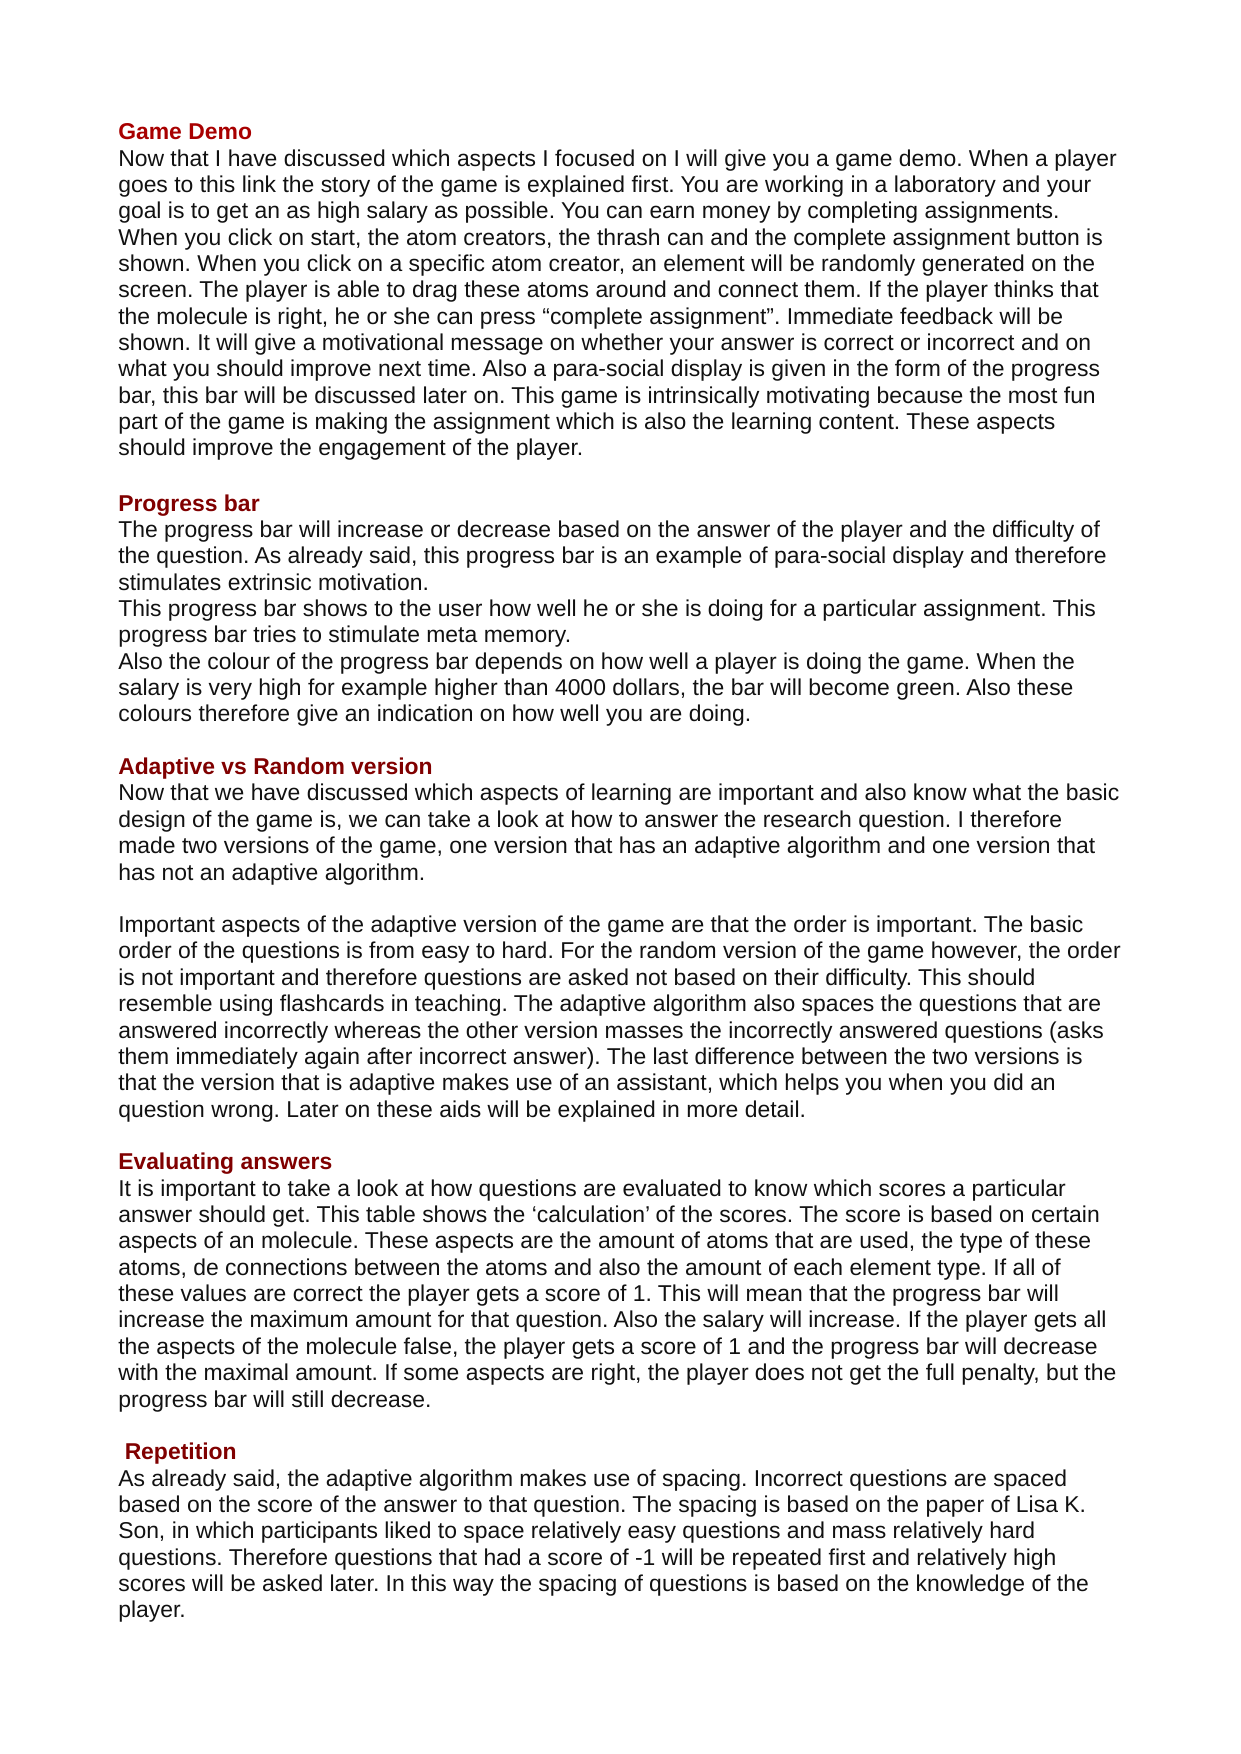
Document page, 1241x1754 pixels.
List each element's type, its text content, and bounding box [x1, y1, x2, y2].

text This progress bar shows to the user how well he or she is doing for a particular assignment. This progress bar tries to stimulate meta memory. Also the colour of the progress bar depends on how well a player is doing the game. When the salary is very high for example higher than 4000 dollars, the bar will become green. Also these colours therefore give an indication on how well you are doing. Adaptive vs Random version Now that we have discussed which aspects of learning are important and also know what the basic design of the game is, we can take a look at how to answer the research question. I therefore made two versions of the game, one version that has an adaptive algorithm and one version that has not an adaptive algorithm. Important aspects of the adaptive version of the game are that the order is important. The basic order of the questions is from easy to hard. For the random version of the game however, the order is not important and therefore questions are asked not based on their difficulty. This should resemble using flashcards in teaching. The adaptive algorithm also spaces the questions that are answered incorrectly whereas the other version masses the incorrectly answered questions (asks them immediately again after incorrect answer). The last difference between the two versions is that the version that is adaptive makes use of an assistant, which helps you when you did an question wrong. Later on these aids will be explained in more detail. Evaluating answers It is important to take a look at how questions are evaluated to know which scores a particular answer should get. This table shows the ‘calculation’ of the scores. The score is based on certain aspects of an molecule. These aspects are the amount of atoms that are used, the type of these atoms, de connections between the atoms and also the amount of each element type. If all of these values are correct the player gets a score of 1. This will mean that the progress bar will increase the maximum amount for that question. Also the salary will increase. If the player gets all the aspects of the molecule false, the player gets a score of 1 and the progress bar will decrease with the maximal amount. If some aspects are right, the player does not get the full penalty, but the progress bar will still decrease. Repetition As already said, the adaptive algorithm makes use of spacing. Incorrect questions are spaced based on the score of the answer to that question. The spacing is based on the paper of Lisa K. Son, in which participants liked to space relatively easy questions and mass relatively hard questions. Therefore questions that had a score of -1 will be repeated first and relatively high scores will be asked later. In this way the spacing of questions is based on the knowledge of the player. [118, 595, 1122, 1623]
text Progress bar The progress bar will increase or decrease based on the answer of the player and the difficulty of the question. As already said, this progress bar is an example of para-social display and therefore stimulates extrinsic motivation. [118, 489, 1122, 595]
text Game Demo Now that I have discussed which aspects I focused on I will give you a game demo. When a player goes to this link the story of the game is explained first. You are working in a laboratory and your goal is to get an as high salary as possible. You can earn money by completing assignments. When you click on start, the atom creators, the thrash can and the complete assignment button is shown. When you click on a specific atom creator, an element will be randomly generated on the screen. The player is able to drag these atoms around and connect them. If the player thinks that the molecule is right, he or she can press “complete assignment”. Immediate feedback will be shown. It will give a motivational message on whether your answer is correct or incorrect and on what you should improve next time. Also a para-social display is given in the form of the progress bar, this bar will be discussed later on. This game is intrinsically motivating because the most fun part of the game is making the assignment which is also the learning content. These aspects should improve the engagement of the player. [118, 118, 1122, 461]
